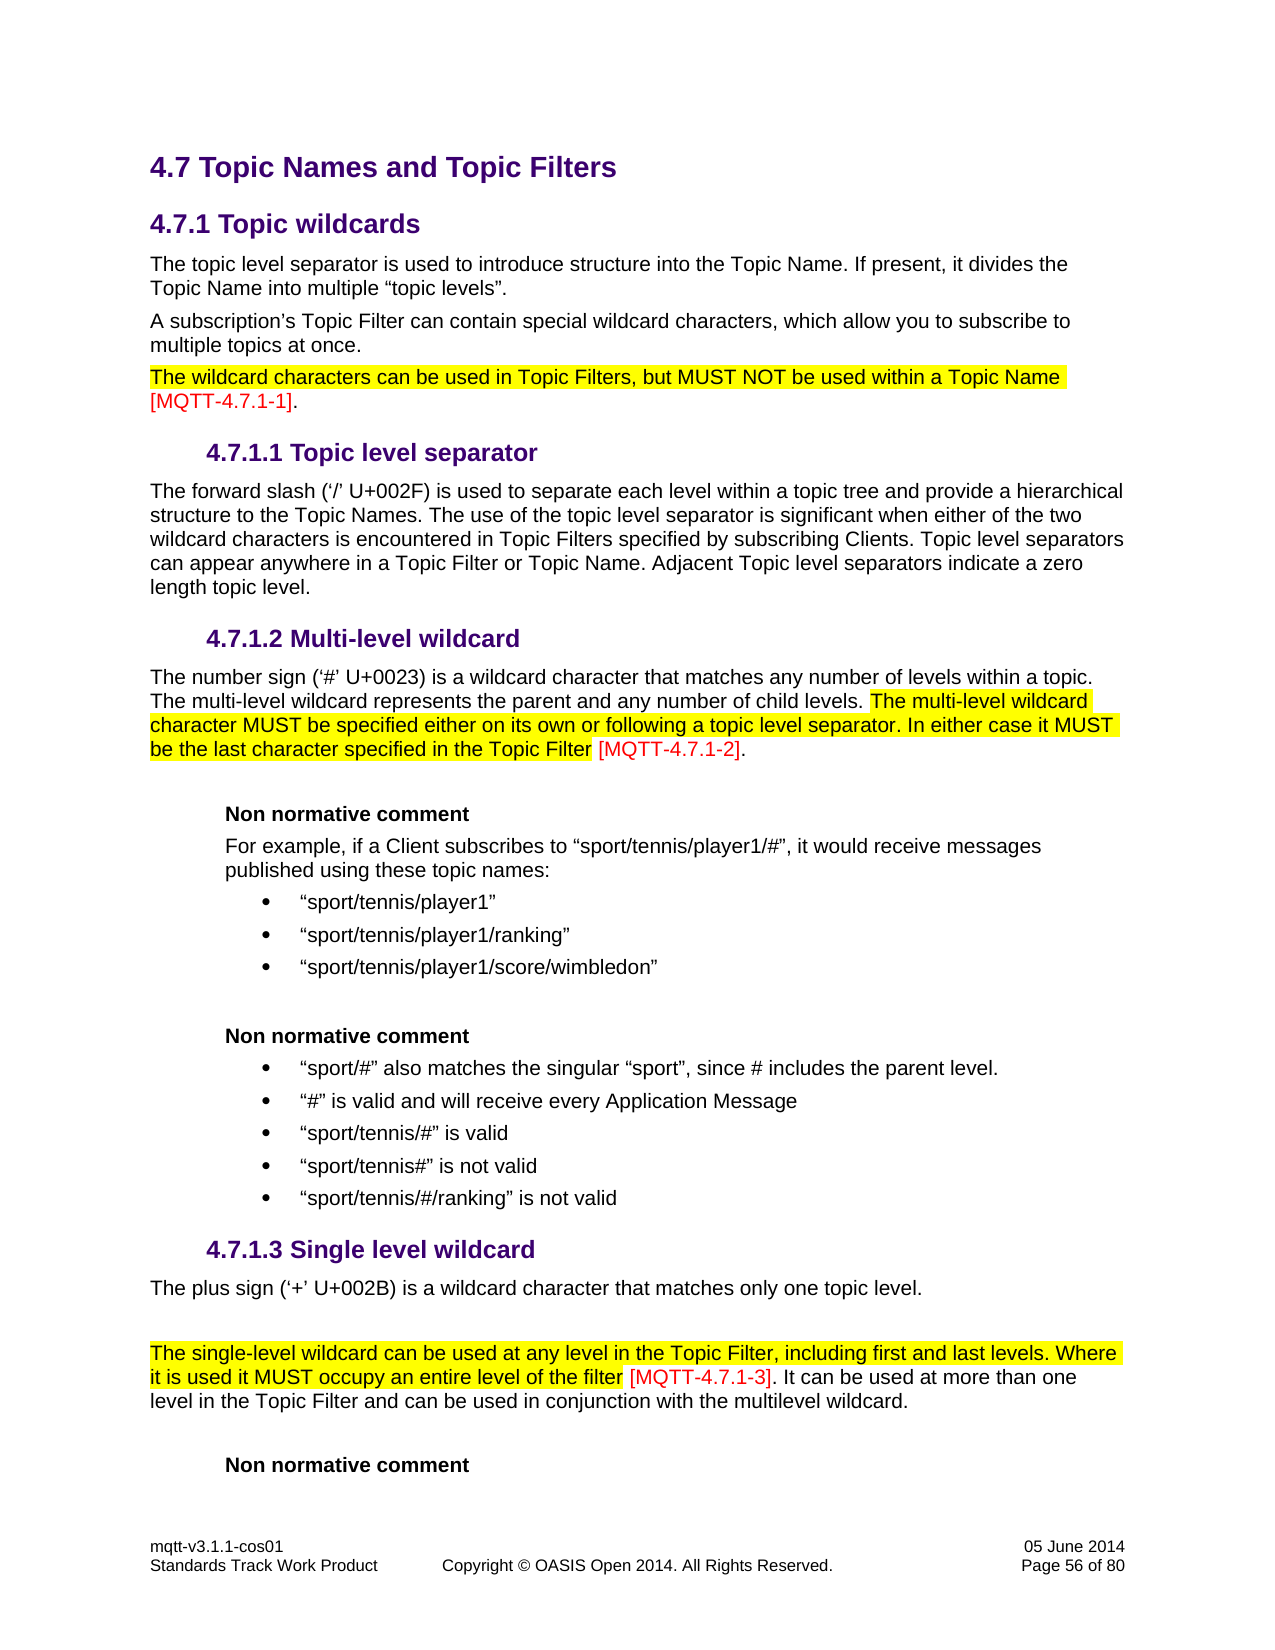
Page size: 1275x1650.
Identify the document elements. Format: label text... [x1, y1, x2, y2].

list “sport/tennis/player1/score/wimbledon” [262, 955, 1125, 979]
text Non normative comment [225, 1453, 1125, 1477]
list “sport/#” also matches the singular “sport”, since # includes the parent level. [262, 1056, 1125, 1080]
text Non normative comment [225, 1024, 1125, 1048]
list “sport/tennis/#/ranking” is not valid [262, 1186, 1125, 1210]
text A subscription’s Topic Filter can contain special wildcard characters, which allow you to subscribe to multiple topics at once. [150, 308, 1125, 356]
subtitle Multi-level wildcard [206, 624, 1125, 652]
text Non normative comment [225, 801, 1125, 825]
text The forward slash (‘/’ U+002F) is used to separate each level within a topic tree and provide a hierarchical structure to the Topic Names. The use of the topic level separator is significant when either of the two wildcard characters is encountered in Topic Filters specified by subscribing Clients. Topic level separators can appear anywhere in a Topic Filter or Topic Name. Adjacent Topic level separators indicate a zero length topic level. [150, 479, 1125, 599]
subtitle Topic Names and Topic Filters [150, 150, 1125, 183]
subtitle Topic level separator [206, 438, 1125, 466]
list “#” is valid and will receive every Application Message [262, 1089, 1125, 1113]
subtitle Single level wildcard [206, 1235, 1125, 1264]
subtitle Topic wildcards [150, 208, 1125, 240]
list “sport/tennis/#” is valid [262, 1121, 1125, 1145]
text For example, if a Client subscribes to “sport/tennis/player1/#”, it would receive messages published using these topic names: [225, 834, 1125, 882]
list “sport/tennis#” is not valid [262, 1153, 1125, 1177]
text The number sign (‘#’ U+0023) is a wildcard character that matches any number of levels within a topic. The multi-level wildcard represents the parent and any number of child levels. The multi-level wildcard character MUST be specified either on its own or following a topic level separator. In either case it MUST be the last character specified in the Topic Filter [MQTT-4.7.1-2]. [150, 665, 1125, 761]
text The single-level wildcard can be used at any level in the Topic Filter, including first and last levels. Where it is used it MUST occupy an entire level of the filter [MQTT-4.7.1-3]. It can be used at more than one level in the Topic Filter and can be used in conjunction with the multilevel wildcard. [150, 1341, 1125, 1413]
text The wildcard characters can be used in Topic Filters, but MUST NOT be used within a Topic Name [MQTT-4.7.1-1]. [150, 365, 1125, 413]
list “sport/tennis/player1” [262, 890, 1125, 914]
text The topic level separator is used to introduce structure into the Topic Name. If present, it divides the Topic Name into multiple “topic levels”. [150, 252, 1125, 300]
list “sport/tennis/player1/ranking” [262, 922, 1125, 946]
text The plus sign (‘+’ U+002B) is a wildcard character that matches only one topic level. [150, 1276, 1125, 1300]
